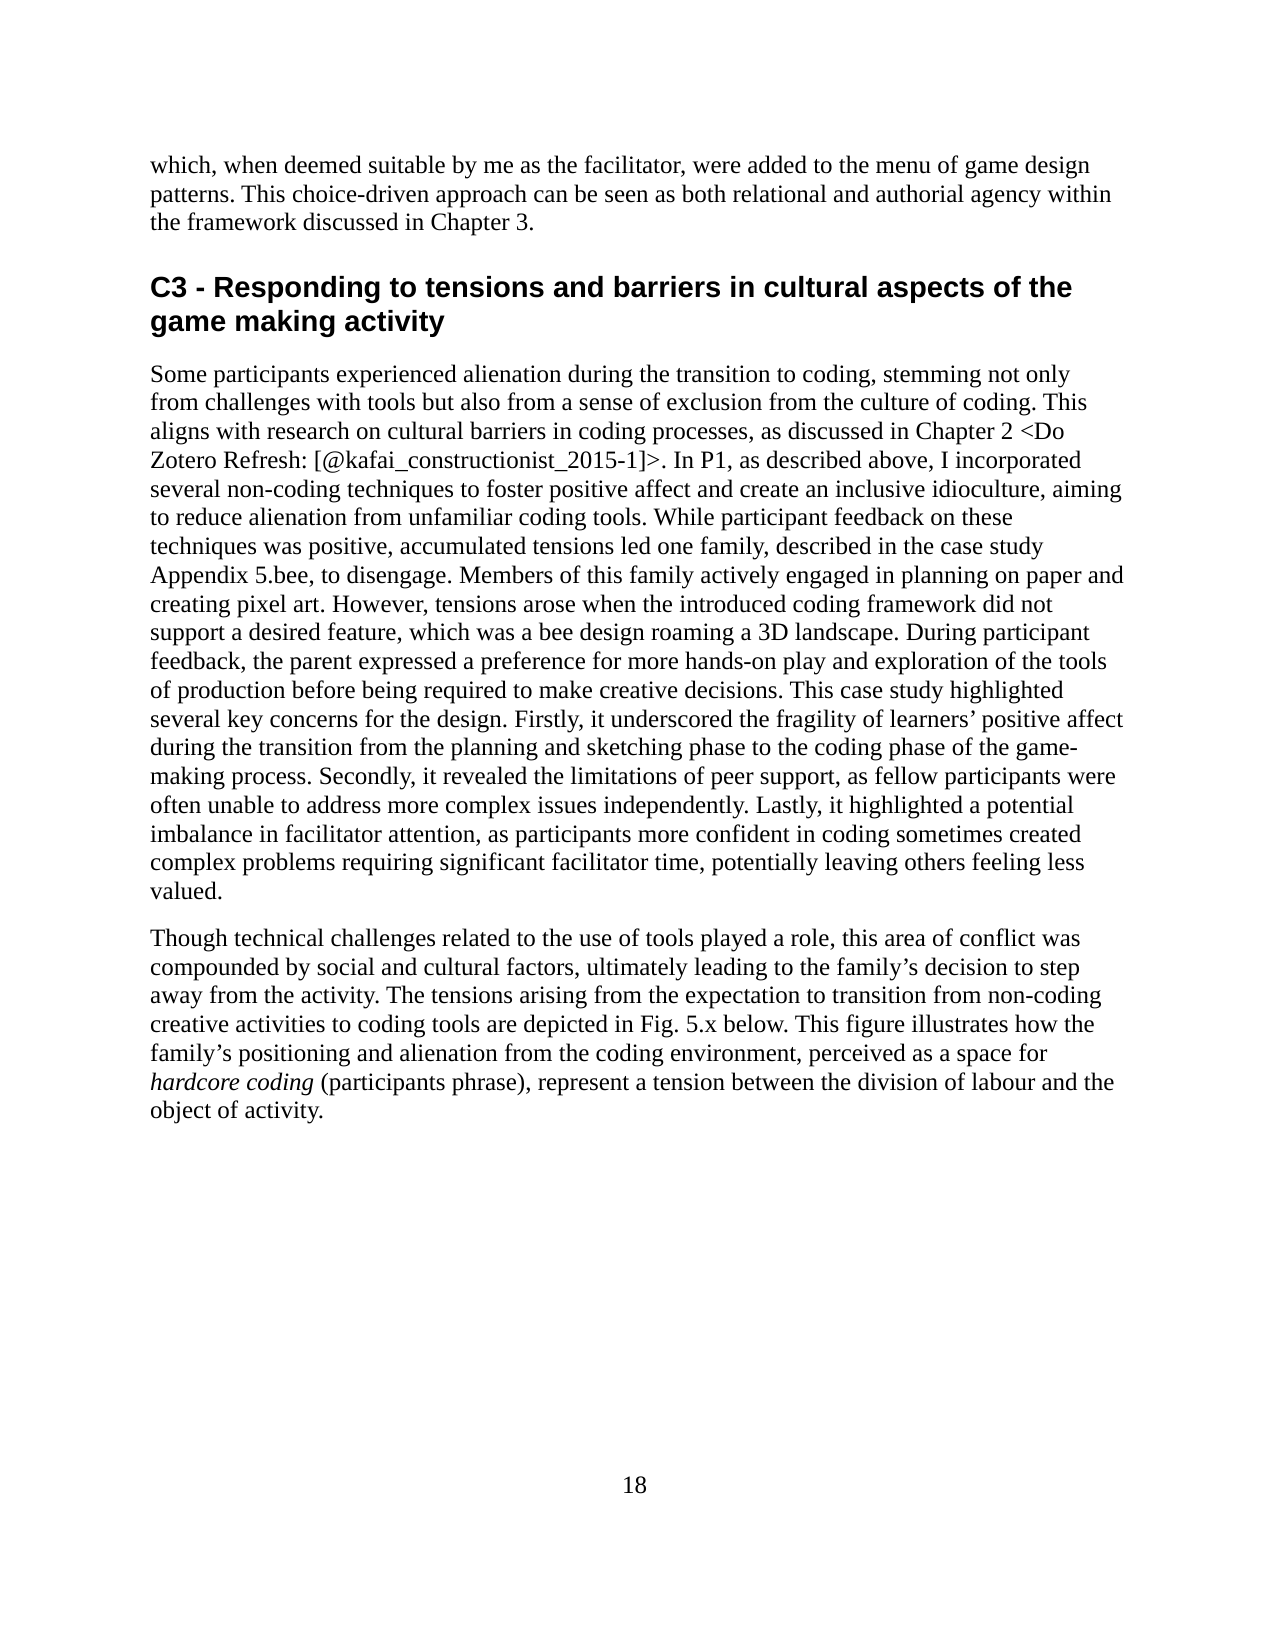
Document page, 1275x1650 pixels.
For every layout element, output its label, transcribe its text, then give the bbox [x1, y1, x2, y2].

subtitle C3 - Responding to tensions and barriers in cultural aspects of the game making activity [150, 270, 1125, 337]
text which, when deemed suitable by me as the facilitator, were added to the menu of game design patterns. This choice-driven approach can be seen as both relational and authorial agency within the framework discussed in Chapter 3. [150, 150, 1125, 236]
text Some participants experienced alienation during the transition to coding, stemming not only from challenges with tools but also from a sense of exclusion from the culture of coding. This aligns with research on cultural barriers in coding processes, as discussed in Chapter 2 <Do Zotero Refresh: [@kafai_constructionist_2015-1]>. In P1, as described above, I incorporated several non-coding techniques to foster positive affect and create an inclusive idioculture, aiming to reduce alienation from unfamiliar coding tools. While participant feedback on these techniques was positive, accumulated tensions led one family, described in the case study Appendix 5.bee, to disengage. Members of this family actively engaged in planning on paper and creating pixel art. However, tensions arose when the introduced coding framework did not support a desired feature, which was a bee design roaming a 3D landscape. During participant feedback, the parent expressed a preference for more hands-on play and exploration of the tools of production before being required to make creative decisions. This case study highlighted several key concerns for the design. Firstly, it underscored the fragility of learners’ positive affect during the transition from the planning and sketching phase to the coding phase of the game-making process. Secondly, it revealed the limitations of peer support, as fellow participants were often unable to address more complex issues independently. Lastly, it highlighted a potential imbalance in facilitator attention, as participants more confident in coding sometimes created complex problems requiring significant facilitator time, potentially leaving others feeling less valued. [150, 359, 1125, 905]
text Though technical challenges related to the use of tools played a role, this area of conflict was compounded by social and cultural factors, ultimately leading to the family’s decision to step away from the activity. The tensions arising from the expectation to transition from non-coding creative activities to coding tools are depicted in Fig. 5.x below. This figure illustrates how the family’s positioning and alienation from the coding environment, perceived as a space for hardcore coding (participants phrase), represent a tension between the division of labour and the object of activity. [150, 923, 1125, 1124]
